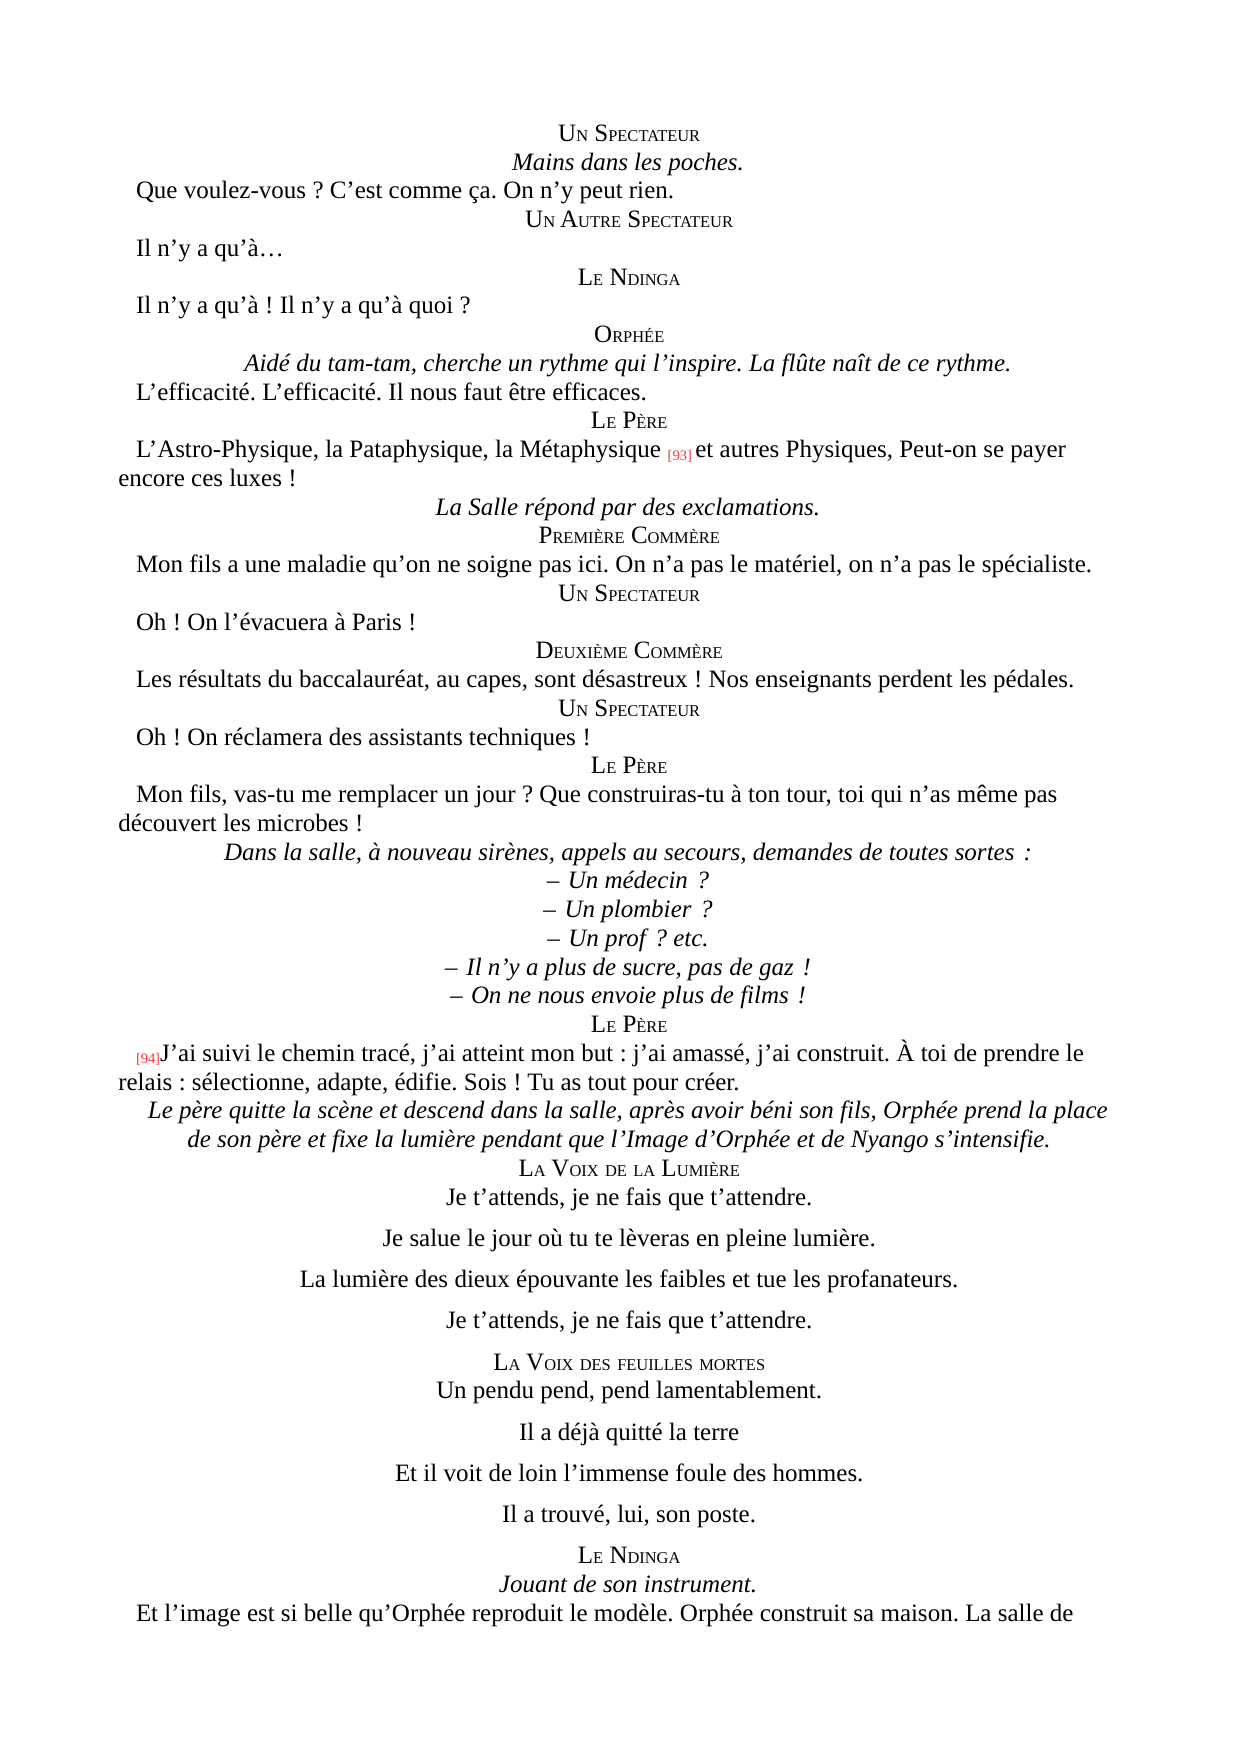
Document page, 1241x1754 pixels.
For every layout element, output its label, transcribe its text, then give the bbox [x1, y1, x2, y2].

text Je t’attends, je ne fais que t’attendre. [118, 1306, 1122, 1334]
text L’Astro-Physique, la Pataphysique, la Métaphysique [93] et autres Physiques, Peut-on se payer encore ces luxes ! [118, 434, 1122, 492]
text Un pendu pend, pend lamentablement. [118, 1376, 1122, 1404]
text Mon fils a une maladie qu’on ne soigne pas ici. On n’a pas le matériel, on n’a pas le spécialiste. [118, 549, 1122, 578]
text La Voix des feuilles mortes [118, 1347, 1122, 1376]
text La Voix de la Lumière [118, 1153, 1122, 1182]
text Deuxième Commère [118, 636, 1122, 664]
text Première Commère [118, 521, 1122, 549]
text Le Ndinga [118, 262, 1122, 291]
text Le Père [118, 406, 1122, 434]
text Un Autre Spectateur [118, 204, 1122, 233]
text Un Spectateur [118, 118, 1122, 147]
text Un Spectateur [118, 693, 1122, 722]
text Un Spectateur [118, 578, 1122, 607]
text Le père quitte la scène et descend dans la salle, après avoir béni son fils, Orphée prend la place de son père et fixe la lumière pendant que l’Image d’Orphée et de Nyango s’intensifie. [118, 1096, 1122, 1153]
text Et l’image est si belle qu’Orphée reproduit le modèle. Orphée construit sa maison. La salle de [118, 1598, 1122, 1627]
text Le Père [118, 1009, 1122, 1038]
text Il n’y a qu’à ! Il n’y a qu’à quoi ? [118, 291, 1122, 319]
text Oh ! On réclamera des assistants techniques ! [118, 722, 1122, 751]
text La Salle répond par des exclamations. [118, 492, 1122, 521]
text Dans la salle, à nouveau sirènes, appels au secours, demandes de toutes sortes : [118, 837, 1122, 866]
text Mon fils, vas-tu me remplacer un jour ? Que construiras-tu à ton tour, toi qui n’as même pas découvert les microbes ! [118, 779, 1122, 837]
text Je t’attends, je ne fais que t’attendre. [118, 1182, 1122, 1211]
text Et il voit de loin l’immense foule des hommes. [118, 1458, 1122, 1487]
text Jouant de son instrument. [118, 1569, 1122, 1598]
text – Un prof ? etc. [118, 923, 1122, 952]
text – Un plombier ? [118, 894, 1122, 923]
text [94]J’ai suivi le chemin tracé, j’ai atteint mon but : j’ai amassé, j’ai construit. À toi de prendre le relais : sélectionne, adapte, édifie. Sois ! Tu as tout pour créer. [118, 1038, 1122, 1096]
text Orphée [118, 319, 1122, 348]
text Les résultats du baccalauréat, au capes, sont désastreux ! Nos enseignants perdent les pédales. [118, 664, 1122, 693]
text Aidé du tam-tam, cherche un rythme qui l’inspire. La flûte naît de ce rythme. [118, 348, 1122, 377]
text Le Père [118, 751, 1122, 779]
text Il n’y a qu’à… [118, 233, 1122, 262]
text La lumière des dieux épouvante les faibles et tue les profanateurs. [118, 1264, 1122, 1293]
text Je salue le jour où tu te lèveras en pleine lumière. [118, 1223, 1122, 1252]
text Le Ndinga [118, 1541, 1122, 1569]
text Que voulez-vous ? C’est comme ça. On n’y peut rien. [118, 176, 1122, 204]
text Il a déjà quitté la terre [118, 1417, 1122, 1446]
text – On ne nous envoie plus de films ! [118, 981, 1122, 1009]
text Mains dans les poches. [118, 147, 1122, 176]
text Oh ! On l’évacuera à Paris ! [118, 607, 1122, 636]
text – Il n’y a plus de sucre, pas de gaz ! [118, 952, 1122, 981]
text Il a trouvé, lui, son poste. [118, 1499, 1122, 1528]
text – Un médecin ? [118, 866, 1122, 894]
text L’efficacité. L’efficacité. Il nous faut être efficaces. [118, 377, 1122, 406]
